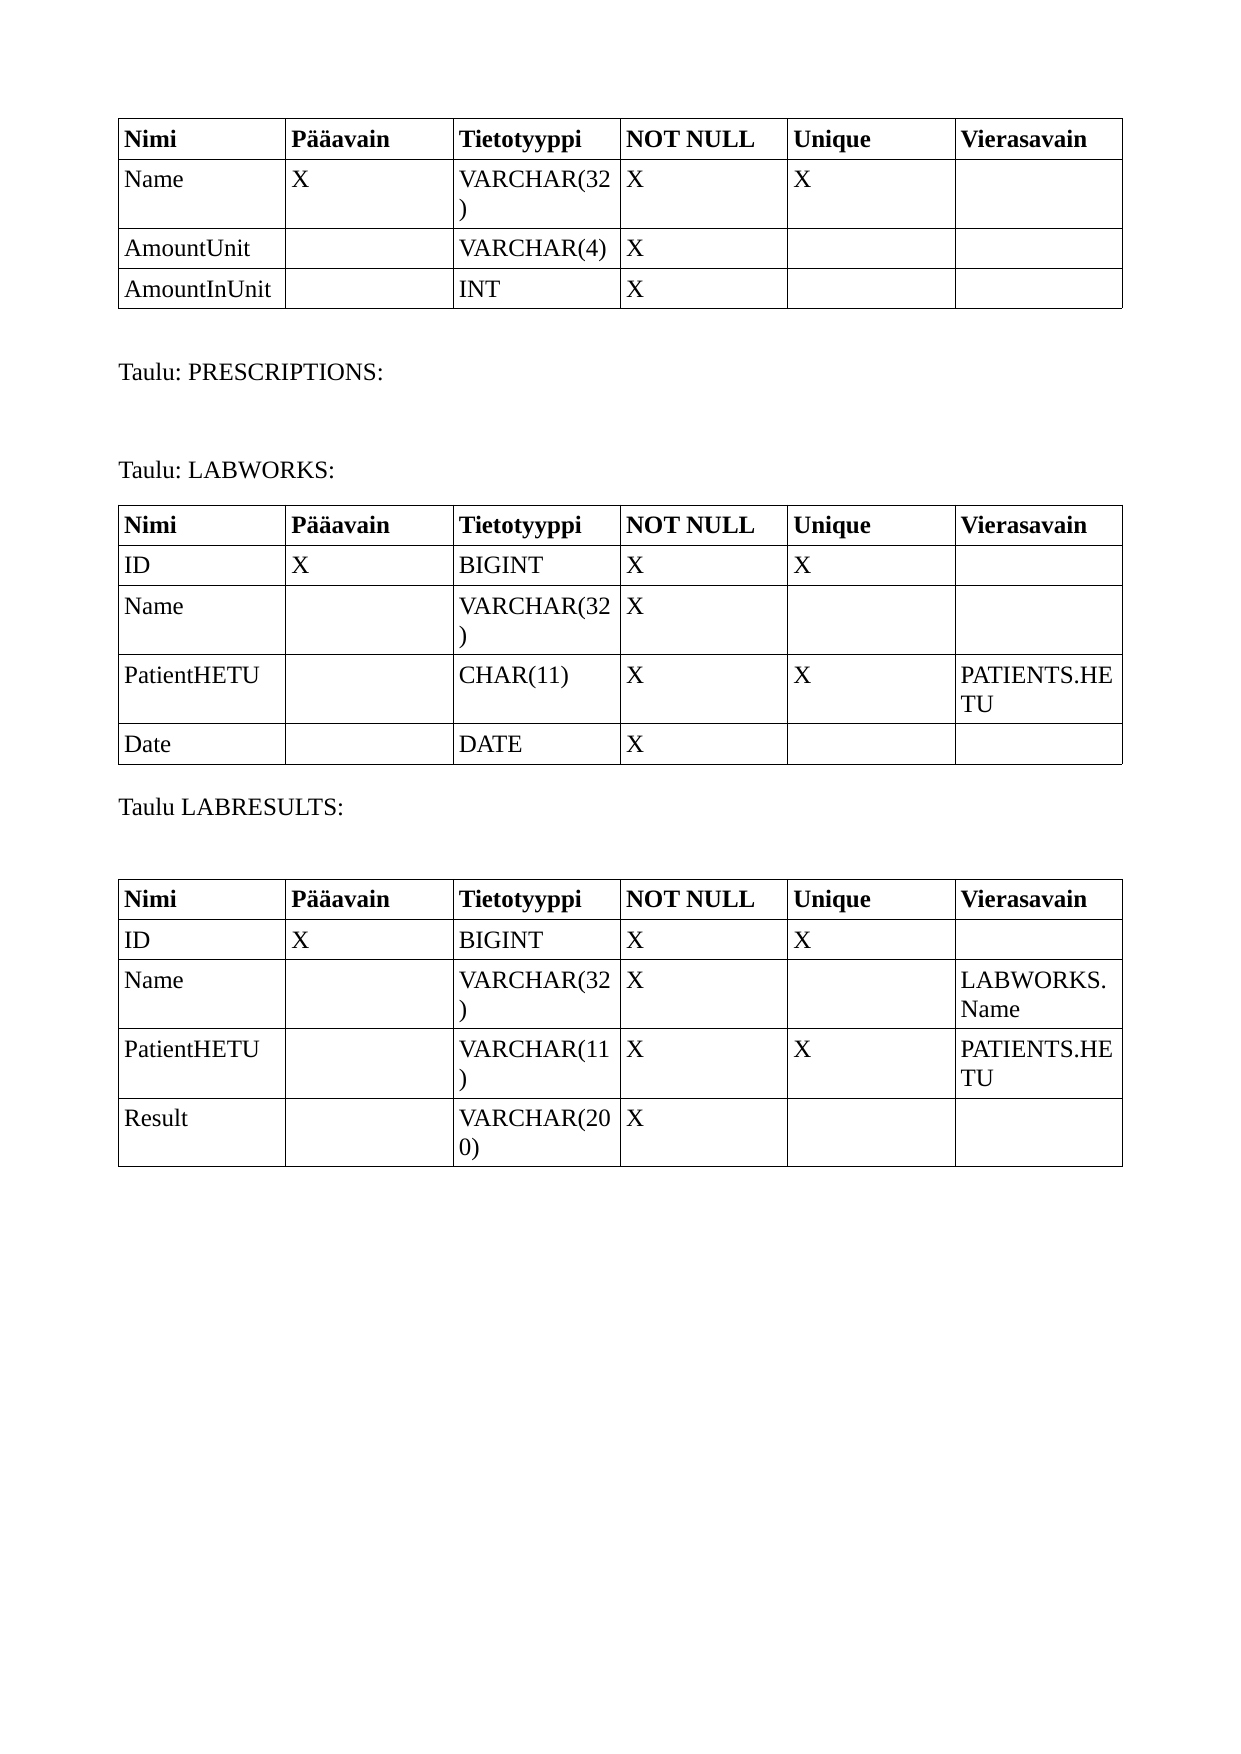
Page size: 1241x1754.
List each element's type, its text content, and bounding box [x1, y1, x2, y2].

table_cell X [286, 546, 453, 585]
table_cell VARCHAR(200) [454, 1099, 620, 1166]
table_cell VARCHAR(4) [454, 229, 620, 268]
table_cell BIGINT [454, 546, 620, 585]
table_header Nimi [119, 880, 285, 919]
table_header NOT NULL [621, 880, 787, 919]
table_header Nimi [119, 119, 285, 158]
table_cell [956, 229, 1122, 268]
table_cell X [788, 655, 955, 723]
table_cell [956, 160, 1122, 227]
table_header Tietotyyppi [454, 119, 620, 158]
table_cell X [621, 586, 787, 654]
table_header NOT NULL [621, 506, 787, 545]
table_header Vierasavain [956, 119, 1122, 158]
table_header Pääavain [286, 119, 453, 158]
table_cell [286, 655, 453, 723]
table_cell [788, 269, 955, 308]
text Taulu: LABWORKS: [118, 455, 1122, 484]
table_cell [956, 586, 1122, 654]
table_cell X [621, 546, 787, 585]
table_cell X [286, 160, 453, 227]
table_cell [788, 586, 955, 654]
table_cell Date [119, 724, 285, 763]
table_header NOT NULL [621, 119, 787, 158]
table_cell [788, 229, 955, 268]
table_cell [286, 1029, 453, 1097]
table_cell [956, 1099, 1122, 1166]
table_cell PATIENTS.HETU [956, 1029, 1122, 1097]
table_cell [286, 229, 453, 268]
table_cell Name [119, 160, 285, 227]
table_cell X [621, 724, 787, 763]
table_cell VARCHAR(11) [454, 1029, 620, 1097]
table_header Pääavain [286, 506, 453, 545]
table_cell [956, 920, 1122, 959]
text Taulu: PRESCRIPTIONS: [118, 357, 1122, 386]
table_cell [788, 724, 955, 763]
table_cell PATIENTS.HETU [956, 655, 1122, 723]
table_cell [788, 960, 955, 1028]
table_cell X [621, 960, 787, 1028]
table_cell X [621, 655, 787, 723]
table_cell [286, 269, 453, 308]
table_cell Name [119, 586, 285, 654]
table_header Unique [788, 506, 955, 545]
table_cell [788, 1099, 955, 1166]
table_cell CHAR(11) [454, 655, 620, 723]
table_cell INT [454, 269, 620, 308]
table_cell X [788, 1029, 955, 1097]
table_cell AmountInUnit [119, 269, 285, 308]
table_cell ID [119, 546, 285, 585]
table_cell PatientHETU [119, 1029, 285, 1097]
table_header Tietotyyppi [454, 880, 620, 919]
table_cell PatientHETU [119, 655, 285, 723]
table_header Tietotyyppi [454, 506, 620, 545]
table_header Unique [788, 119, 955, 158]
table_cell BIGINT [454, 920, 620, 959]
table_cell [956, 269, 1122, 308]
table_cell X [621, 229, 787, 268]
table_header Unique [788, 880, 955, 919]
table_cell X [621, 920, 787, 959]
table_cell AmountUnit [119, 229, 285, 268]
table_cell X [621, 1029, 787, 1097]
table_cell DATE [454, 724, 620, 763]
table_cell Result [119, 1099, 285, 1166]
table_cell [286, 586, 453, 654]
table_cell [286, 1099, 453, 1166]
table_cell [286, 960, 453, 1028]
text Taulu LABRESULTS: [118, 792, 1122, 821]
table_cell X [621, 160, 787, 227]
table_cell X [286, 920, 453, 959]
table_cell VARCHAR(32) [454, 586, 620, 654]
table_header Pääavain [286, 880, 453, 919]
table_cell X [621, 269, 787, 308]
table_cell X [621, 1099, 787, 1166]
table_cell VARCHAR(32) [454, 160, 620, 227]
table_cell ID [119, 920, 285, 959]
table_cell Name [119, 960, 285, 1028]
table_cell X [788, 546, 955, 585]
table_cell VARCHAR(32) [454, 960, 620, 1028]
table_header Vierasavain [956, 506, 1122, 545]
table_header Nimi [119, 506, 285, 545]
table_cell LABWORKS.Name [956, 960, 1122, 1028]
table_cell [956, 724, 1122, 763]
table_cell [956, 546, 1122, 585]
table_cell X [788, 920, 955, 959]
table_header Vierasavain [956, 880, 1122, 919]
table_cell X [788, 160, 955, 227]
table_cell [286, 724, 453, 763]
